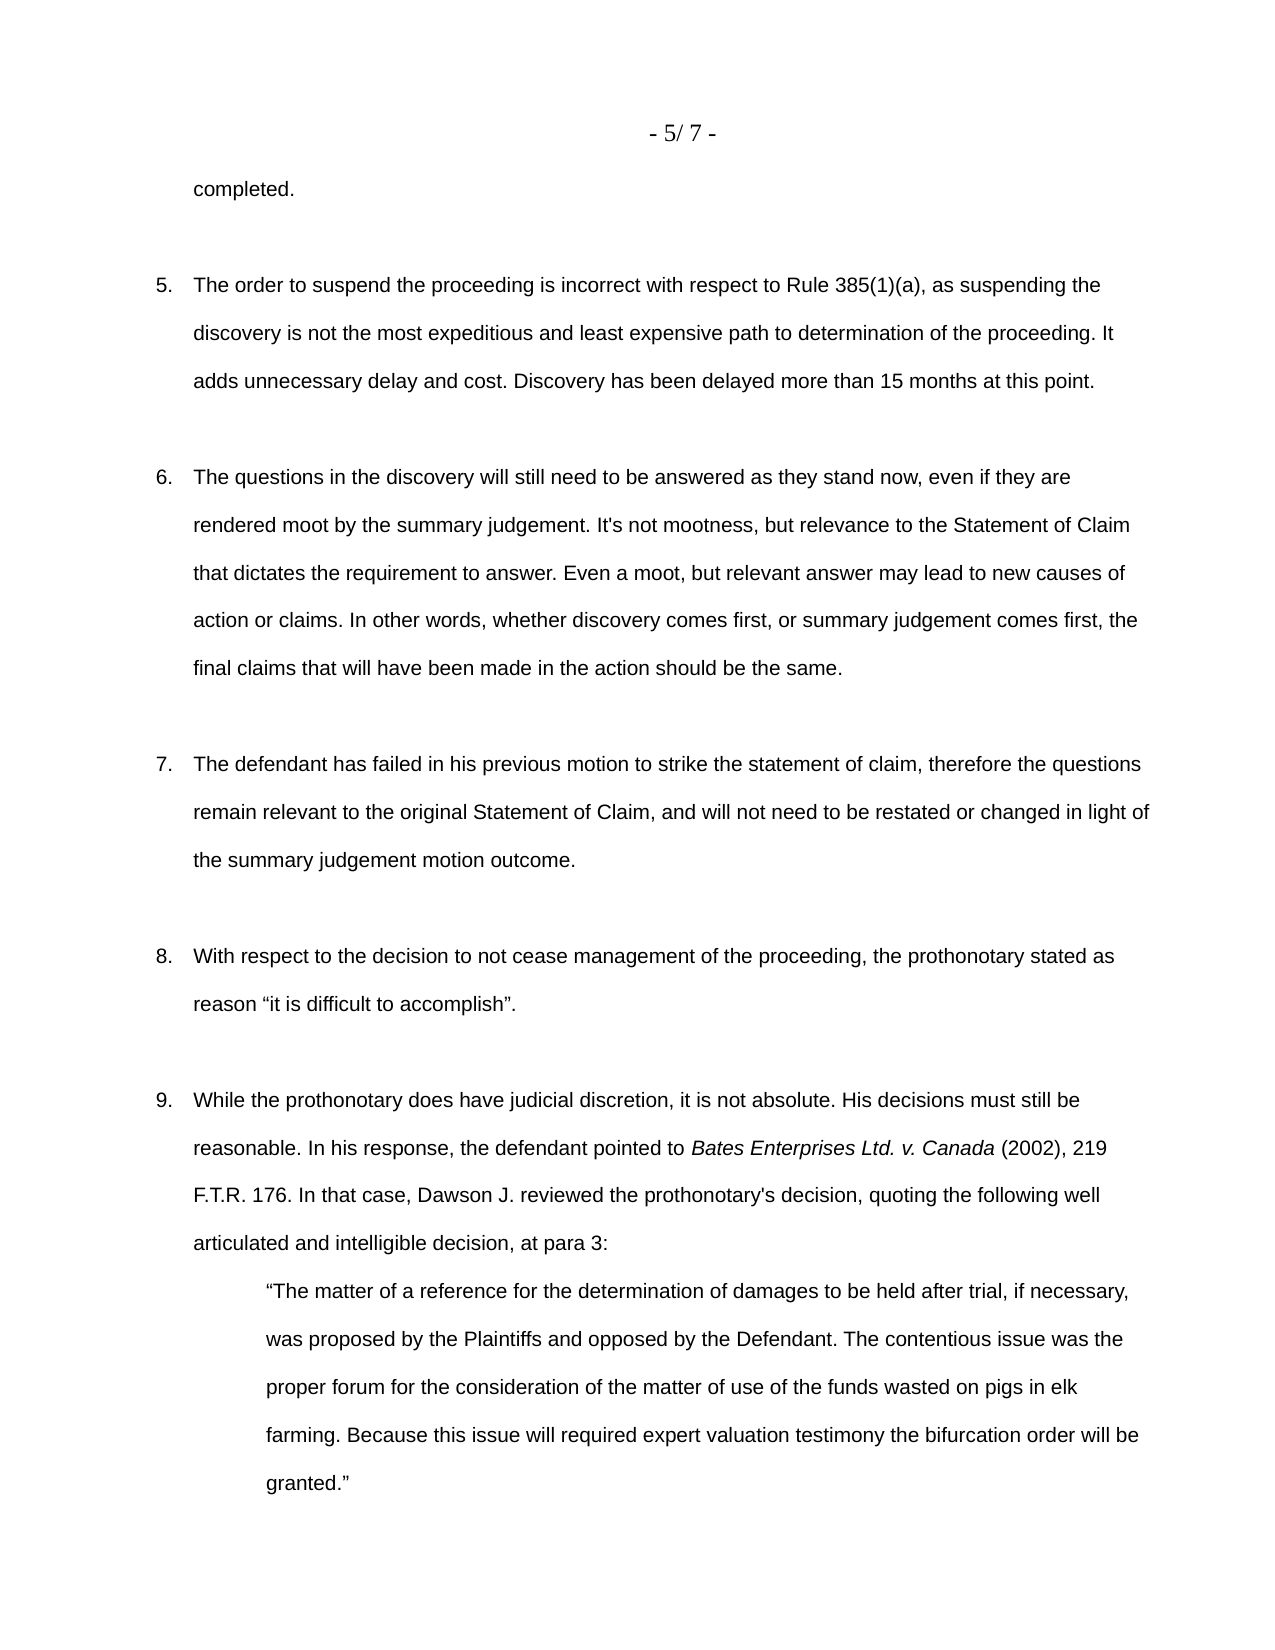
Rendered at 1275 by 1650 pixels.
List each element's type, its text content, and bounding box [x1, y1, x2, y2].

subtitle The order to suspend the proceeding is incorrect with respect to Rule 385(1)(a), as suspending the discovery is not the most expeditious and least expensive path to determination of the proceeding. It adds unnecessary delay and cost. Discovery has been delayed more than 15 months at this point. [156, 273, 1157, 393]
subtitle While the prothonotary does have judicial discretion, it is not absolute. His decisions must still be reasonable. In his response, the defendant pointed to Bates Enterprises Ltd. v. Canada (2002), 219 F.T.R. 176. In that case, Dawson J. reviewed the prothonotary's decision, quoting the following well articulated and intelligible decision, at para 3: [156, 1087, 1157, 1255]
subtitle The questions in the discovery will still need to be answered as they stand now, even if they are rendered moot by the summary judgement. It's not mootness, but relevance to the Statement of Claim that dictates the requirement to answer. Even a moot, but relevant answer may lead to new causes of action or claims. In other words, whether discovery comes first, or summary judgement comes first, the final claims that will have been made in the action should be the same. [156, 464, 1157, 680]
subtitle completed. [156, 177, 1157, 201]
subtitle “The matter of a reference for the determination of damages to be held after trial, if necessary, was proposed by the Plaintiffs and opposed by the Defendant. The contentious issue was the proper forum for the consideration of the matter of use of the funds wasted on pigs in elk farming. Because this issue will required expert valuation testimony the bifurcation order will be granted.” [266, 1279, 1157, 1495]
subtitle With respect to the decision to not cease management of the proceeding, the prothonotary stated as reason “it is difficult to accomplish”. [156, 944, 1157, 1016]
subtitle The defendant has failed in his previous motion to strike the statement of claim, therefore the questions remain relevant to the original Statement of Claim, and will not need to be restated or changed in light of the summary judgement motion outcome. [156, 752, 1157, 872]
